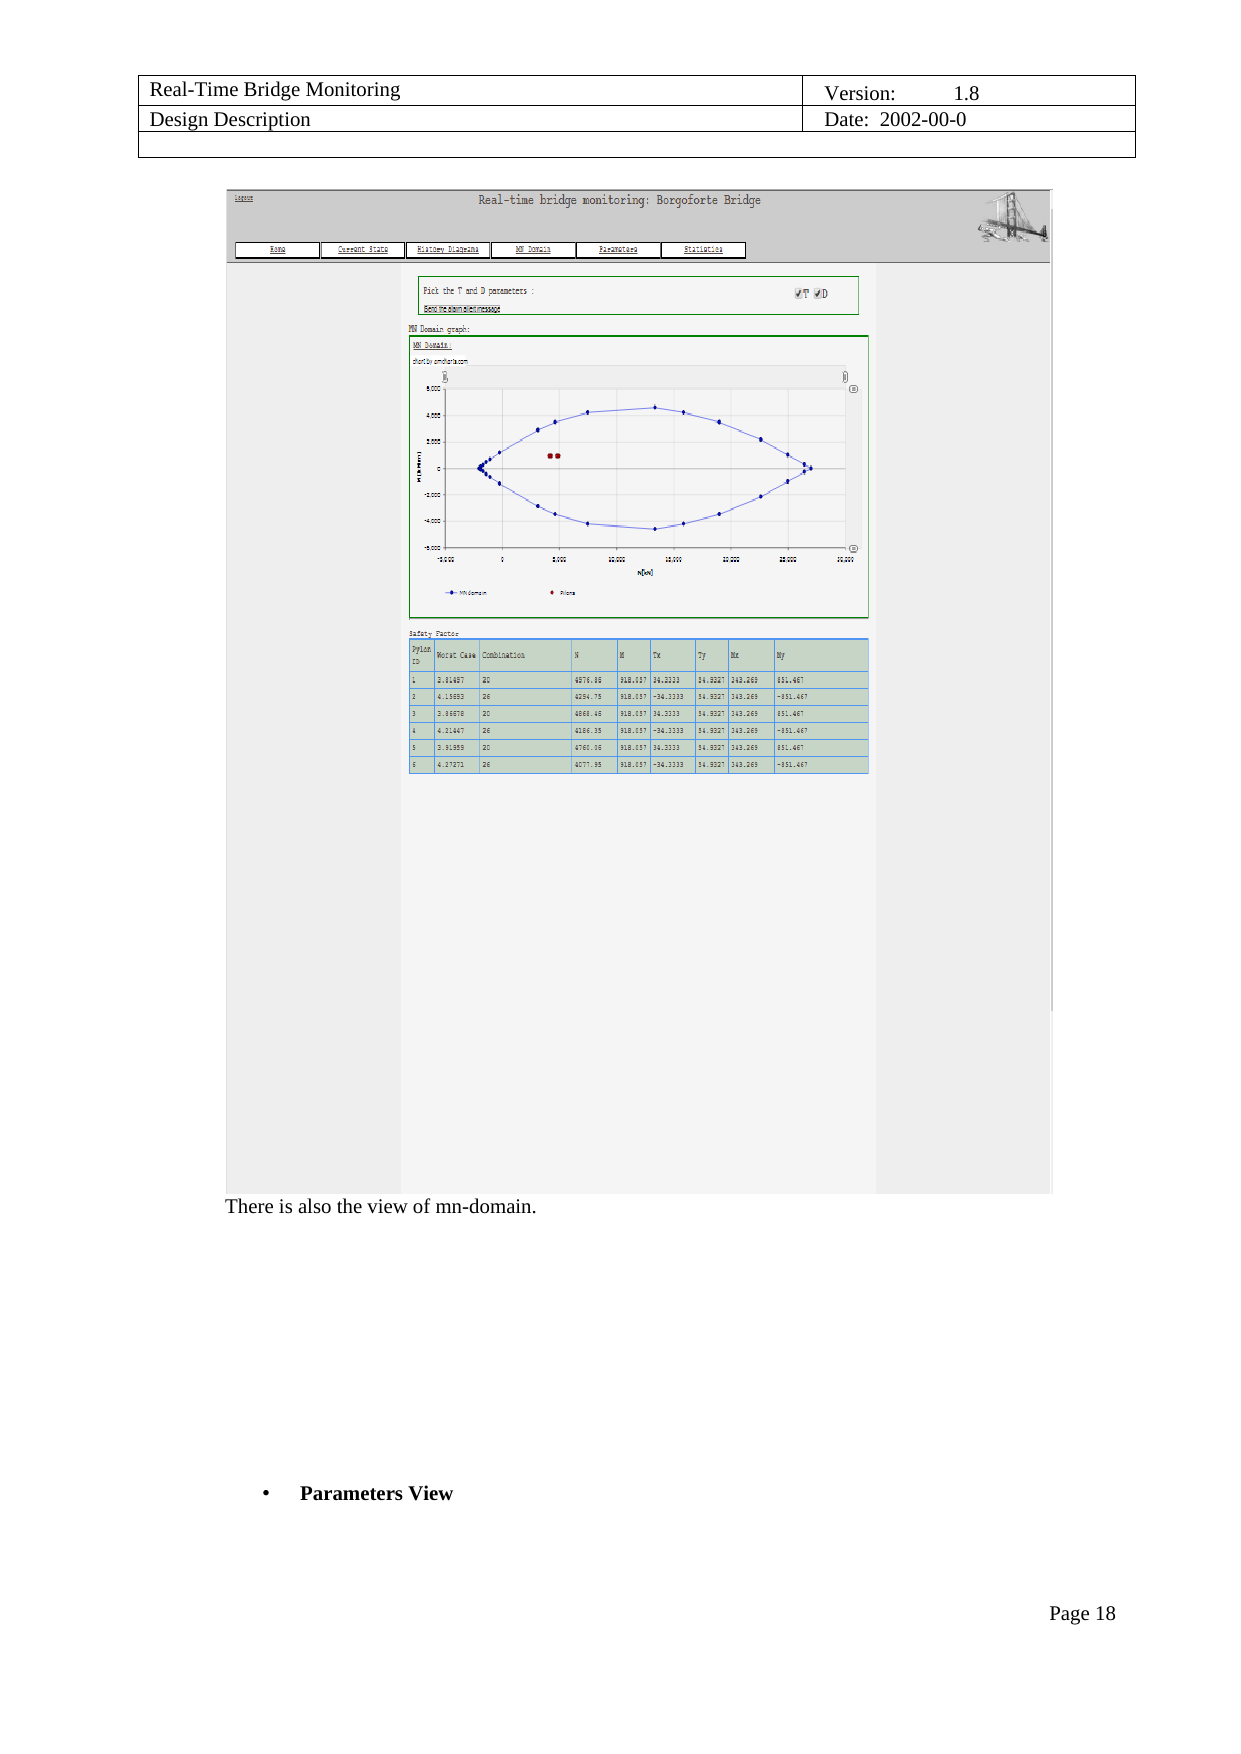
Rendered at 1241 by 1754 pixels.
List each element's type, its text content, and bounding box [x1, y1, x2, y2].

list Parameters View [262, 1480, 1090, 1505]
text There is also the view of mn-domain. [225, 893, 1090, 1218]
picture [226, 189, 1053, 1194]
